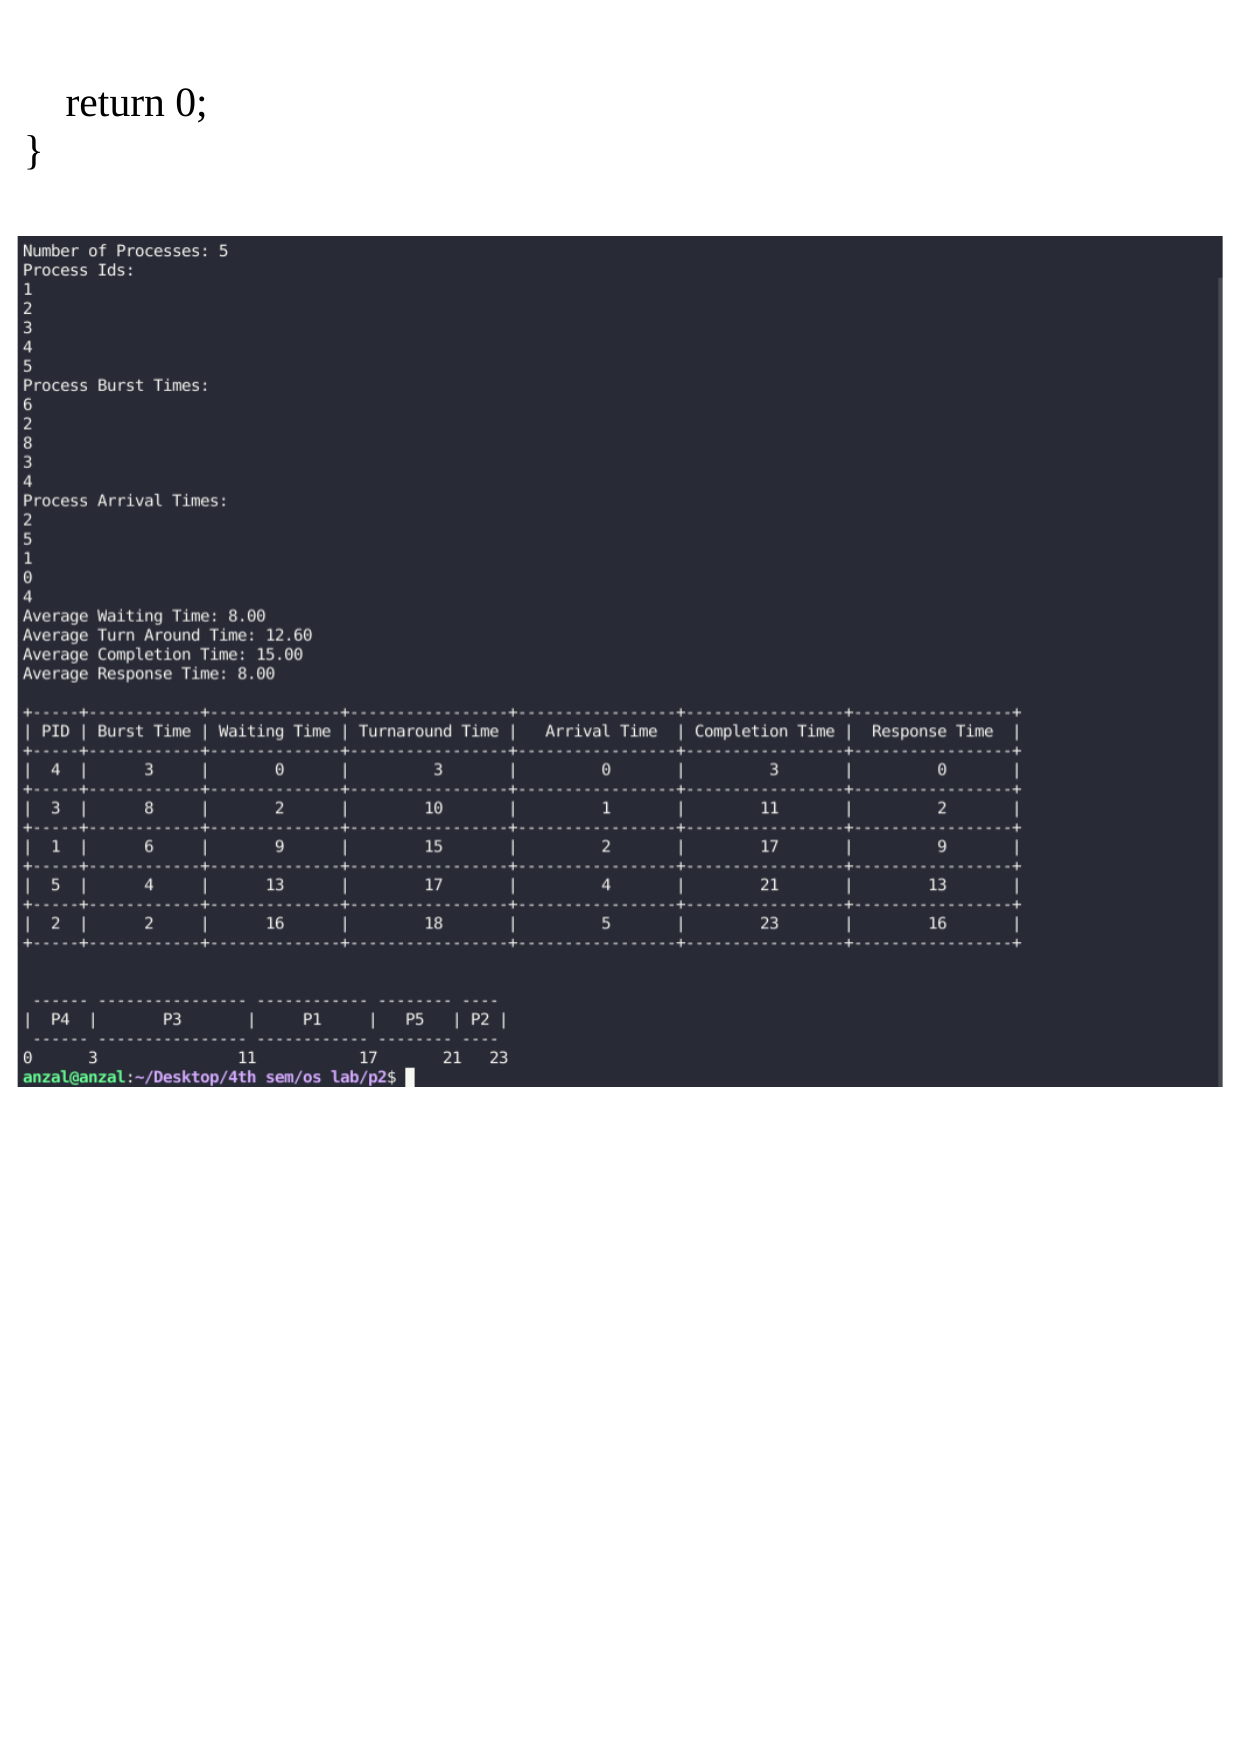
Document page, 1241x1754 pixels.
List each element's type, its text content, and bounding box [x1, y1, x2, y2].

text } [24, 125, 1122, 173]
picture [17, 236, 1223, 1087]
text return 0; [24, 77, 1122, 125]
